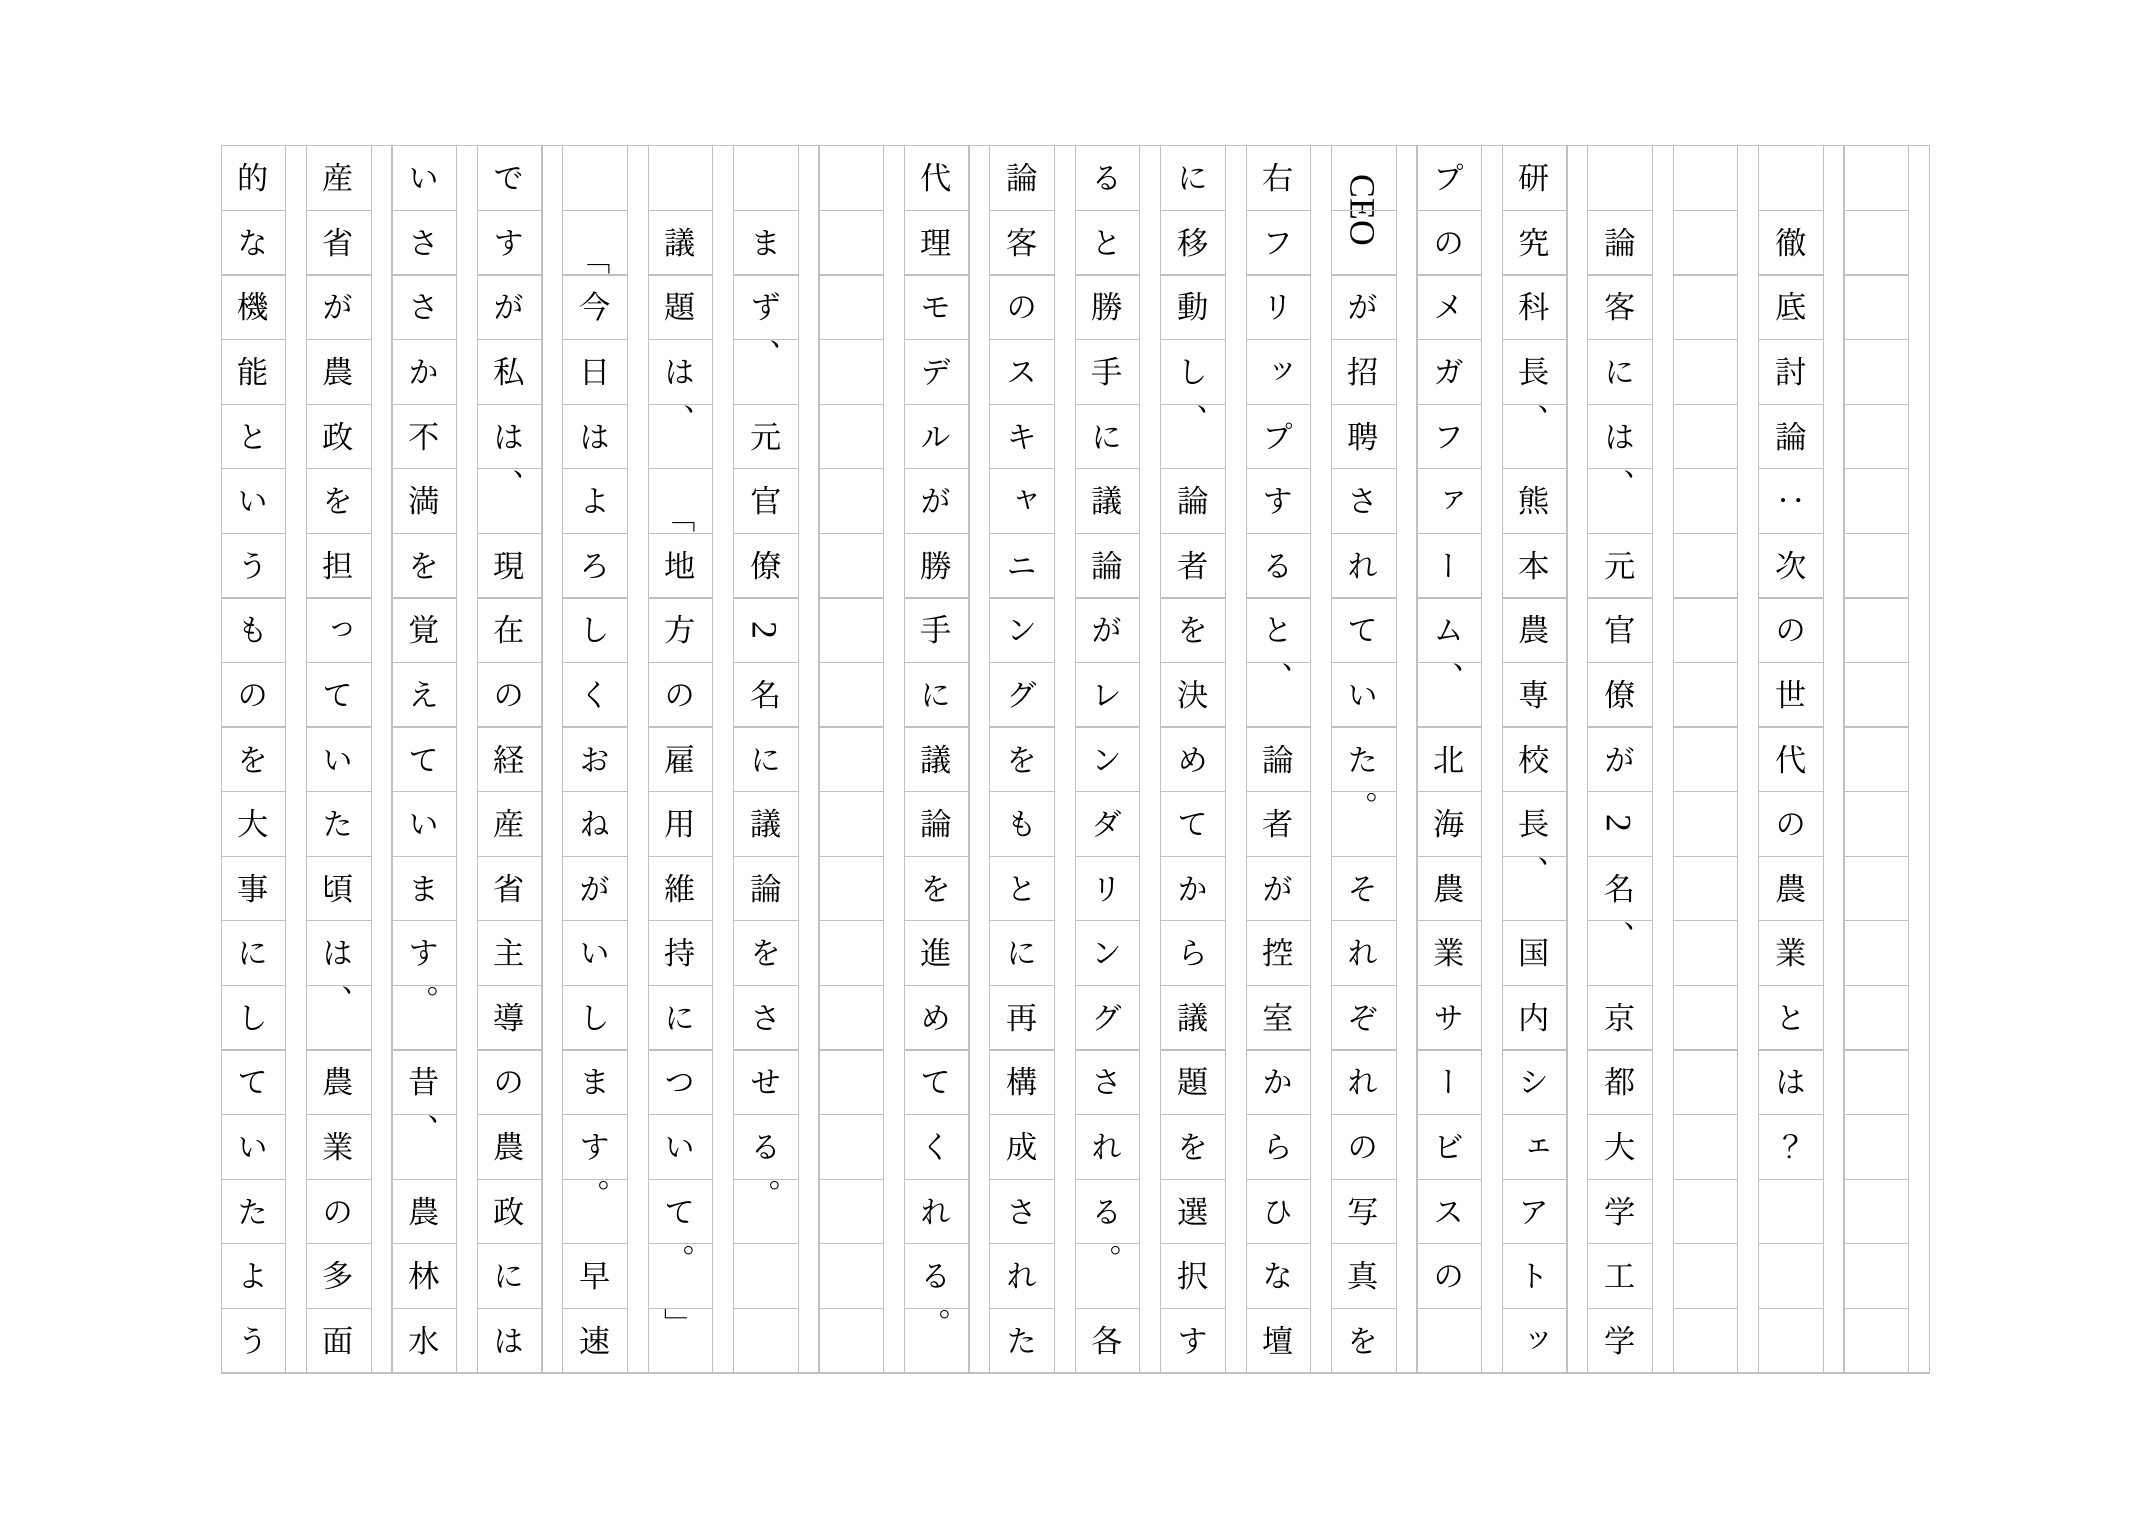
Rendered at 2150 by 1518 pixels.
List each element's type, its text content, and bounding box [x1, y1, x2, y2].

text 論客には、元官僚が2名、京都大学工学研究科長、熊本農専校長、国内シェアトップのメガファーム、北海農業サービスのCEOが招聘されていた。それぞれの写真を右フリップすると、論者が控室からひな壇に移動し、論者を決めてから議題を選択すると勝手に議論がレンダリングされる。各論客のスキャニングをもとに再構成された代理モデルが勝手に議論を進めてくれる。 [1161, 663, 1225, 726]
text 論客には、元官僚が2名、京都大学工学研究科長、熊本農専校長、国内シェアトップのメガファーム、北海農業サービスのCEOが招聘されていた。それぞれの写真を右フリップすると、論者が控室からひな壇に移動し、論者を決めてから議題を選択すると勝手に議論がレンダリングされる。各論客のスキャニングをもとに再構成された代理モデルが勝手に議論を進めてくれる。 [1503, 469, 1566, 533]
text 論客には、元官僚が2名、京都大学工学研究科長、熊本農専校長、国内シェアトップのメガファーム、北海農業サービスのCEOが招聘されていた。それぞれの写真を右フリップすると、論者が控室からひな壇に移動し、論者を決めてから議題を選択すると勝手に議論がレンダリングされる。各論客のスキャニングをもとに再構成された代理モデルが勝手に議論を進めてくれる。 [1503, 1309, 1566, 1372]
text 論客には、元官僚が2名、京都大学工学研究科長、熊本農専校長、国内シェアトップのメガファーム、北海農業サービスのCEOが招聘されていた。それぞれの写真を右フリップすると、論者が控室からひな壇に移動し、論者を決めてから議題を選択すると勝手に議論がレンダリングされる。各論客のスキャニングをもとに再構成された代理モデルが勝手に議論を進めてくれる。 [990, 276, 1054, 339]
text の [649, 663, 712, 726]
text [1759, 1244, 1823, 1308]
text 論客には、元官僚が2名、京都大学工学研究科長、熊本農専校長、国内シェアトップのメガファーム、北海農業サービスのCEOが招聘されていた。それぞれの写真を右フリップすると、論者が控室からひな壇に移動し、論者を決めてから議題を選択すると勝手に議論がレンダリングされる。各論客のスキャニングをもとに再構成された代理モデルが勝手に議論を進めてくれる。 [1247, 599, 1310, 662]
text 論客には、元官僚が2名、京都大学工学研究科長、熊本農専校長、国内シェアトップのメガファーム、北海農業サービスのCEOが招聘されていた。それぞれの写真を右フリップすると、論者が控室からひな壇に移動し、論者を決めてから議題を選択すると勝手に議論がレンダリングされる。各論客のスキャニングをもとに再構成された代理モデルが勝手に議論を進めてくれる。 [990, 534, 1054, 597]
text 論客には、元官僚が2名、京都大学工学研究科長、熊本農専校長、国内シェアトップのメガファーム、北海農業サービスのCEOが招聘されていた。それぞれの写真を右フリップすると、論者が控室からひな壇に移動し、論者を決めてから議題を選択すると勝手に議論がレンダリングされる。各論客のスキャニングをもとに再構成された代理モデルが勝手に議論を進めてくれる。 [905, 1180, 968, 1243]
text 論客には、元官僚が2名、京都大学工学研究科長、熊本農専校長、国内シェアトップのメガファーム、北海農業サービスのCEOが招聘されていた。それぞれの写真を右フリップすると、論者が控室からひな壇に移動し、論者を決めてから議題を選択すると勝手に議論がレンダリングされる。各論客のスキャニングをもとに再構成された代理モデルが勝手に議論を進めてくれる。 [1311, 146, 1331, 1372]
text 論客には、元官僚が2名、京都大学工学研究科長、熊本農専校長、国内シェアトップのメガファーム、北海農業サービスのCEOが招聘されていた。それぞれの写真を右フリップすると、論者が控室からひな壇に移動し、論者を決めてから議題を選択すると勝手に議論がレンダリングされる。各論客のスキャニングをもとに再構成された代理モデルが勝手に議論を進めてくれる。 [1332, 1309, 1396, 1372]
text 論客には、元官僚が2名、京都大学工学研究科長、熊本農専校長、国内シェアトップのメガファーム、北海農業サービスのCEOが招聘されていた。それぞれの写真を右フリップすると、論者が控室からひな壇に移動し、論者を決めてから議題を選択すると勝手に議論がレンダリングされる。各論客のスキャニングをもとに再構成された代理モデルが勝手に議論を進めてくれる。 [1161, 921, 1225, 985]
text 論客には、元官僚が2名、京都大学工学研究科長、熊本農専校長、国内シェアトップのメガファーム、北海農業サービスのCEOが招聘されていた。それぞれの写真を右フリップすると、論者が控室からひな壇に移動し、論者を決めてから議題を選択すると勝手に議論がレンダリングされる。各論客のスキャニングをもとに再構成された代理モデルが勝手に議論を進めてくれる。 [1503, 534, 1566, 597]
text 論客には、元官僚が2名、京都大学工学研究科長、熊本農専校長、国内シェアトップのメガファーム、北海農業サービスのCEOが招聘されていた。それぞれの写真を右フリップすると、論者が控室からひな壇に移動し、論者を決めてから議題を選択すると勝手に議論がレンダリングされる。各論客のスキャニングをもとに再構成された代理モデルが勝手に議論を進めてくれる。 [990, 792, 1054, 856]
text 論客には、元官僚が2名、京都大学工学研究科長、熊本農専校長、国内シェアトップのメガファーム、北海農業サービスのCEOが招聘されていた。それぞれの写真を右フリップすると、論者が控室からひな壇に移動し、論者を決めてから議題を選択すると勝手に議論がレンダリングされる。各論客のスキャニングをもとに再構成された代理モデルが勝手に議論を進めてくれる。 [905, 857, 968, 920]
text 論客には、元官僚が2名、京都大学工学研究科長、熊本農専校長、国内シェアトップのメガファーム、北海農業サービスのCEOが招聘されていた。それぞれの写真を右フリップすると、論者が控室からひな壇に移動し、論者を決めてから議題を選択すると勝手に議論がレンダリングされる。各論客のスキャニングをもとに再構成された代理モデルが勝手に議論を進めてくれる。 [1076, 1115, 1139, 1179]
text い [649, 1115, 712, 1179]
text 論客には、元官僚が2名、京都大学工学研究科長、熊本農専校長、国内シェアトップのメガファーム、北海農業サービスのCEOが招聘されていた。それぞれの写真を右フリップすると、論者が控室からひな壇に移動し、論者を決めてから議題を選択すると勝手に議論がレンダリングされる。各論客のスキャニングをもとに再構成された代理モデルが勝手に議論を進めてくれる。 [1247, 211, 1310, 274]
text 雇 [649, 728, 712, 791]
text 論客には、元官僚が2名、京都大学工学研究科長、熊本農専校長、国内シェアトップのメガファーム、北海農業サービスのCEOが招聘されていた。それぞれの写真を右フリップすると、論者が控室からひな壇に移動し、論者を決めてから議題を選択すると勝手に議論がレンダリングされる。各論客のスキャニングをもとに再構成された代理モデルが勝手に議論を進めてくれる。 [1247, 340, 1310, 404]
text 論客には、元官僚が2名、京都大学工学研究科長、熊本農専校長、国内シェアトップのメガファーム、北海農業サービスのCEOが招聘されていた。それぞれの写真を右フリップすると、論者が控室からひな壇に移動し、論者を決めてから議題を選択すると勝手に議論がレンダリングされる。各論客のスキャニングをもとに再構成された代理モデルが勝手に議論を進めてくれる。 [1332, 728, 1396, 791]
text [799, 146, 818, 1372]
text 論客には、元官僚が2名、京都大学工学研究科長、熊本農専校長、国内シェアトップのメガファーム、北海農業サービスのCEOが招聘されていた。それぞれの写真を右フリップすると、論者が控室からひな壇に移動し、論者を決めてから議題を選択すると勝手に議論がレンダリングされる。各論客のスキャニングをもとに再構成された代理モデルが勝手に議論を進めてくれる。 [1332, 986, 1396, 1049]
text 論客には、元官僚が2名、京都大学工学研究科長、熊本農専校長、国内シェアトップのメガファーム、北海農業サービスのCEOが招聘されていた。それぞれの写真を右フリップすると、論者が控室からひな壇に移動し、論者を決めてから議題を選択すると勝手に議論がレンダリングされる。各論客のスキャニングをもとに再構成された代理モデルが勝手に議論を進めてくれる。 [1418, 1115, 1481, 1179]
text る [734, 1115, 798, 1179]
text 論客には、元官僚が2名、京都大学工学研究科長、熊本農専校長、国内シェアトップのメガファーム、北海農業サービスのCEOが招聘されていた。それぞれの写真を右フリップすると、論者が控室からひな壇に移動し、論者を決めてから議題を選択すると勝手に議論がレンダリングされる。各論客のスキャニングをもとに再構成された代理モデルが勝手に議論を進めてくれる。 [1418, 469, 1481, 533]
text 論客には、元官僚が2名、京都大学工学研究科長、熊本農専校長、国内シェアトップのメガファーム、北海農業サービスのCEOが招聘されていた。それぞれの写真を右フリップすると、論者が控室からひな壇に移動し、論者を決めてから議題を選択すると勝手に議論がレンダリングされる。各論客のスキャニングをもとに再構成された代理モデルが勝手に議論を進めてくれる。 [1503, 663, 1566, 726]
text 論客には、元官僚が2名、京都大学工学研究科長、熊本農専校長、国内シェアトップのメガファーム、北海農業サービスのCEOが招聘されていた。それぞれの写真を右フリップすると、論者が控室からひな壇に移動し、論者を決めてから議題を選択すると勝手に議論がレンダリングされる。各論客のスキャニングをもとに再構成された代理モデルが勝手に議論を進めてくれる。 [1076, 1051, 1139, 1114]
text 次 [1759, 534, 1823, 597]
text 論客には、元官僚が2名、京都大学工学研究科長、熊本農専校長、国内シェアトップのメガファーム、北海農業サービスのCEOが招聘されていた。それぞれの写真を右フリップすると、論者が控室からひな壇に移動し、論者を決めてから議題を選択すると勝手に議論がレンダリングされる。各論客のスキャニングをもとに再構成された代理モデルが勝手に議論を進めてくれる。 [1161, 1244, 1225, 1308]
text 論客には、元官僚が2名、京都大学工学研究科長、熊本農専校長、国内シェアトップのメガファーム、北海農業サービスのCEOが招聘されていた。それぞれの写真を右フリップすると、論者が控室からひな壇に移動し、論者を決めてから議題を選択すると勝手に議論がレンダリングされる。各論客のスキャニングをもとに再構成された代理モデルが勝手に議論を進めてくれる。 [1503, 1051, 1566, 1114]
text は [649, 340, 712, 404]
text 論客には、元官僚が2名、京都大学工学研究科長、熊本農専校長、国内シェアトップのメガファーム、北海農業サービスのCEOが招聘されていた。それぞれの写真を右フリップすると、論者が控室からひな壇に移動し、論者を決めてから議題を選択すると勝手に議論がレンダリングされる。各論客のスキャニングをもとに再構成された代理モデルが勝手に議論を進めてくれる。 [1332, 146, 1396, 210]
text 論客には、元官僚が2名、京都大学工学研究科長、熊本農専校長、国内シェアトップのメガファーム、北海農業サービスのCEOが招聘されていた。それぞれの写真を右フリップすると、論者が控室からひな壇に移動し、論者を決めてから議題を選択すると勝手に議論がレンダリングされる。各論客のスキャニングをもとに再構成された代理モデルが勝手に議論を進めてくれる。 [1588, 534, 1652, 597]
text 論客には、元官僚が2名、京都大学工学研究科長、熊本農専校長、国内シェアトップのメガファーム、北海農業サービスのCEOが招聘されていた。それぞれの写真を右フリップすると、論者が控室からひな壇に移動し、論者を決めてから議題を選択すると勝手に議論がレンダリングされる。各論客のスキャニングをもとに再構成された代理モデルが勝手に議論を進めてくれる。 [1076, 599, 1139, 662]
text ： [1759, 469, 1823, 533]
text 論客には、元官僚が2名、京都大学工学研究科長、熊本農専校長、国内シェアトップのメガファーム、北海農業サービスのCEOが招聘されていた。それぞれの写真を右フリップすると、論者が控室からひな壇に移動し、論者を決めてから議題を選択すると勝手に議論がレンダリングされる。各論客のスキャニングをもとに再構成された代理モデルが勝手に議論を進めてくれる。 [1161, 1309, 1225, 1372]
text 論客には、元官僚が2名、京都大学工学研究科長、熊本農専校長、国内シェアトップのメガファーム、北海農業サービスのCEOが招聘されていた。それぞれの写真を右フリップすると、論者が控室からひな壇に移動し、論者を決めてから議題を選択すると勝手に議論がレンダリングされる。各論客のスキャニングをもとに再構成された代理モデルが勝手に議論を進めてくれる。 [905, 1115, 968, 1179]
text 論客には、元官僚が2名、京都大学工学研究科長、熊本農専校長、国内シェアトップのメガファーム、北海農業サービスのCEOが招聘されていた。それぞれの写真を右フリップすると、論者が控室からひな壇に移動し、論者を決めてから議題を選択すると勝手に議論がレンダリングされる。各論客のスキャニングをもとに再構成された代理モデルが勝手に議論を進めてくれる。 [1588, 405, 1652, 468]
text 論客には、元官僚が2名、京都大学工学研究科長、熊本農専校長、国内シェアトップのメガファーム、北海農業サービスのCEOが招聘されていた。それぞれの写真を右フリップすると、論者が控室からひな壇に移動し、論者を決めてから議題を選択すると勝手に議論がレンダリングされる。各論客のスキャニングをもとに再構成された代理モデルが勝手に議論を進めてくれる。 [1503, 921, 1566, 985]
text 論客には、元官僚が2名、京都大学工学研究科長、熊本農専校長、国内シェアトップのメガファーム、北海農業サービスのCEOが招聘されていた。それぞれの写真を右フリップすると、論者が控室からひな壇に移動し、論者を決めてから議題を選択すると勝手に議論がレンダリングされる。各論客のスキャニングをもとに再構成された代理モデルが勝手に議論を進めてくれる。 [1418, 1244, 1481, 1308]
text 論客には、元官僚が2名、京都大学工学研究科長、熊本農専校長、国内シェアトップのメガファーム、北海農業サービスのCEOが招聘されていた。それぞれの写真を右フリップすると、論者が控室からひな壇に移動し、論者を決めてから議題を選択すると勝手に議論がレンダリングされる。各論客のスキャニングをもとに再構成された代理モデルが勝手に議論を進めてくれる。 [990, 1309, 1054, 1372]
text 「今日はよろしくおねがいします。早速ですが私は、現在の経産省主導の農政にはいささか不満を覚えています。昔、農林水産省が農政を担っていた頃は、農業の多面的な機能というものを大事にしていたように思われますよ。地方の雇用維持についても、農業というのは地方の重要な産業でしたから、単に能率を上げる、合理化を進めるのではなく、地域の雇用、地域の暮らしとのバランスというものを大事にしていたように思われます。また、今や死語となりましたが、農泊、グリーンツーリズムといった都市と農村の交流にも予算が当てられていました。それが今や、農村からは人が撤退し、人口が1000人を切る都道府県まで出現しました。農地は75%が３大メガファームにより管理され、中堅8メガファームの耕地面積と合わせると実に全耕地面積の97%を占めるまでになりました。メガファームはエンクロージャーを開始し、また、自治体がコストカットのために公共インフラをメガファームに売却させられたために、都市の市民が農村を自由にドライブすることすら叶いません。市民は、都市という監獄に囚われてしまったのです。これからは、地方に居住する自由を国としても後押しし、地方に辛うじて点在する農村に、再び町が作られるよう積極的な支援をすべきです。」 [628, 146, 648, 1372]
text [713, 146, 733, 1372]
text 論客には、元官僚が2名、京都大学工学研究科長、熊本農専校長、国内シェアトップのメガファーム、北海農業サービスのCEOが招聘されていた。それぞれの写真を右フリップすると、論者が控室からひな壇に移動し、論者を決めてから議題を選択すると勝手に議論がレンダリングされる。各論客のスキャニングをもとに再構成された代理モデルが勝手に議論を進めてくれる。 [1247, 921, 1310, 985]
text 論客には、元官僚が2名、京都大学工学研究科長、熊本農専校長、国内シェアトップのメガファーム、北海農業サービスのCEOが招聘されていた。それぞれの写真を右フリップすると、論者が控室からひな壇に移動し、論者を決めてから議題を選択すると勝手に議論がレンダリングされる。各論客のスキャニングをもとに再構成された代理モデルが勝手に議論を進めてくれる。 [1418, 857, 1481, 920]
text 官 [734, 469, 798, 533]
text 論客には、元官僚が2名、京都大学工学研究科長、熊本農専校長、国内シェアトップのメガファーム、北海農業サービスのCEOが招聘されていた。それぞれの写真を右フリップすると、論者が控室からひな壇に移動し、論者を決めてから議題を選択すると勝手に議論がレンダリングされる。各論客のスキャニングをもとに再構成された代理モデルが勝手に議論を進めてくれる。 [1076, 728, 1139, 791]
text 論客には、元官僚が2名、京都大学工学研究科長、熊本農専校長、国内シェアトップのメガファーム、北海農業サービスのCEOが招聘されていた。それぞれの写真を右フリップすると、論者が控室からひな壇に移動し、論者を決めてから議題を選択すると勝手に議論がレンダリングされる。各論客のスキャニングをもとに再構成された代理モデルが勝手に議論を進めてくれる。 [1076, 340, 1139, 404]
text 論客には、元官僚が2名、京都大学工学研究科長、熊本農専校長、国内シェアトップのメガファーム、北海農業サービスのCEOが招聘されていた。それぞれの写真を右フリップすると、論者が控室からひな壇に移動し、論者を決めてから議題を選択すると勝手に議論がレンダリングされる。各論客のスキャニングをもとに再構成された代理モデルが勝手に議論を進めてくれる。 [1332, 469, 1396, 533]
text 論客には、元官僚が2名、京都大学工学研究科長、熊本農専校長、国内シェアトップのメガファーム、北海農業サービスのCEOが招聘されていた。それぞれの写真を右フリップすると、論者が控室からひな壇に移動し、論者を決めてから議題を選択すると勝手に議論がレンダリングされる。各論客のスキャニングをもとに再構成された代理モデルが勝手に議論を進めてくれる。 [1161, 1180, 1225, 1243]
text 論客には、元官僚が2名、京都大学工学研究科長、熊本農専校長、国内シェアトップのメガファーム、北海農業サービスのCEOが招聘されていた。それぞれの写真を右フリップすると、論者が控室からひな壇に移動し、論者を決めてから議題を選択すると勝手に議論がレンダリングされる。各論客のスキャニングをもとに再構成された代理モデルが勝手に議論を進めてくれる。 [1503, 857, 1566, 920]
text 論客には、元官僚が2名、京都大学工学研究科長、熊本農専校長、国内シェアトップのメガファーム、北海農業サービスのCEOが招聘されていた。それぞれの写真を右フリップすると、論者が控室からひな壇に移動し、論者を決めてから議題を選択すると勝手に議論がレンダリングされる。各論客のスキャニングをもとに再構成された代理モデルが勝手に議論を進めてくれる。 [905, 211, 968, 274]
text [1759, 146, 1823, 210]
text 「今日はよろしくおねがいします。早速ですが私は、現在の経産省主導の農政にはいささか不満を覚えています。昔、農林水産省が農政を担っていた頃は、農業の多面的な機能というものを大事にしていたように思われますよ。地方の雇用維持についても、農業というのは地方の重要な産業でしたから、単に能率を上げる、合理化を進めるのではなく、地域の雇用、地域の暮らしとのバランスというものを大事にしていたように思われます。また、今や死語となりましたが、農泊、グリーンツーリズムといった都市と農村の交流にも予算が当てられていました。それが今や、農村からは人が撤退し、人口が1000人を切る都道府県まで出現しました。農地は75%が３大メガファームにより管理され、中堅8メガファームの耕地面積と合わせると実に全耕地面積の97%を占めるまでになりました。メガファームはエンクロージャーを開始し、また、自治体がコストカットのために公共インフラをメガファームに売却させられたために、都市の市民が農村を自由にドライブすることすら叶いません。市民は、都市という監獄に囚われてしまったのです。これからは、地方に居住する自由を国としても後押しし、地方に辛うじて点在する農村に、再び町が作られるよう積極的な支援をすべきです。」 [457, 146, 477, 1372]
text [734, 1244, 798, 1308]
text 論客には、元官僚が2名、京都大学工学研究科長、熊本農専校長、国内シェアトップのメガファーム、北海農業サービスのCEOが招聘されていた。それぞれの写真を右フリップすると、論者が控室からひな壇に移動し、論者を決めてから議題を選択すると勝手に議論がレンダリングされる。各論客のスキャニングをもとに再構成された代理モデルが勝手に議論を進めてくれる。 [1332, 663, 1396, 726]
text 論客には、元官僚が2名、京都大学工学研究科長、熊本農専校長、国内シェアトップのメガファーム、北海農業サービスのCEOが招聘されていた。それぞれの写真を右フリップすると、論者が控室からひな壇に移動し、論者を決めてから議題を選択すると勝手に議論がレンダリングされる。各論客のスキャニングをもとに再構成された代理モデルが勝手に議論を進めてくれる。 [1332, 1244, 1396, 1308]
text 論客には、元官僚が2名、京都大学工学研究科長、熊本農専校長、国内シェアトップのメガファーム、北海農業サービスのCEOが招聘されていた。それぞれの写真を右フリップすると、論者が控室からひな壇に移動し、論者を決めてから議題を選択すると勝手に議論がレンダリングされる。各論客のスキャニングをもとに再構成された代理モデルが勝手に議論を進めてくれる。 [1418, 340, 1481, 404]
text 論客には、元官僚が2名、京都大学工学研究科長、熊本農専校長、国内シェアトップのメガファーム、北海農業サービスのCEOが招聘されていた。それぞれの写真を右フリップすると、論者が控室からひな壇に移動し、論者を決めてから議題を選択すると勝手に議論がレンダリングされる。各論客のスキャニングをもとに再構成された代理モデルが勝手に議論を進めてくれる。 [1418, 599, 1481, 662]
text 論客には、元官僚が2名、京都大学工学研究科長、熊本農専校長、国内シェアトップのメガファーム、北海農業サービスのCEOが招聘されていた。それぞれの写真を右フリップすると、論者が控室からひな壇に移動し、論者を決めてから議題を選択すると勝手に議論がレンダリングされる。各論客のスキャニングをもとに再構成された代理モデルが勝手に議論を進めてくれる。 [990, 1051, 1054, 1114]
text ？ [1759, 1115, 1823, 1179]
text 論客には、元官僚が2名、京都大学工学研究科長、熊本農専校長、国内シェアトップのメガファーム、北海農業サービスのCEOが招聘されていた。それぞれの写真を右フリップすると、論者が控室からひな壇に移動し、論者を決めてから議題を選択すると勝手に議論がレンダリングされる。各論客のスキャニングをもとに再構成された代理モデルが勝手に議論を進めてくれる。 [905, 534, 968, 597]
text 論客には、元官僚が2名、京都大学工学研究科長、熊本農専校長、国内シェアトップのメガファーム、北海農業サービスのCEOが招聘されていた。それぞれの写真を右フリップすると、論者が控室からひな壇に移動し、論者を決めてから議題を選択すると勝手に議論がレンダリングされる。各論客のスキャニングをもとに再構成された代理モデルが勝手に議論を進めてくれる。 [1247, 1244, 1310, 1308]
text の [1759, 792, 1823, 856]
text 論客には、元官僚が2名、京都大学工学研究科長、熊本農専校長、国内シェアトップのメガファーム、北海農業サービスのCEOが招聘されていた。それぞれの写真を右フリップすると、論者が控室からひな壇に移動し、論者を決めてから議題を選択すると勝手に議論がレンダリングされる。各論客のスキャニングをもとに再構成された代理モデルが勝手に議論を進めてくれる。 [990, 728, 1054, 791]
text 。 [649, 1244, 712, 1308]
text 論客には、元官僚が2名、京都大学工学研究科長、熊本農専校長、国内シェアトップのメガファーム、北海農業サービスのCEOが招聘されていた。それぞれの写真を右フリップすると、論者が控室からひな壇に移動し、論者を決めてから議題を選択すると勝手に議論がレンダリングされる。各論客のスキャニングをもとに再構成された代理モデルが勝手に議論を進めてくれる。 [905, 469, 968, 533]
text 論客には、元官僚が2名、京都大学工学研究科長、熊本農専校長、国内シェアトップのメガファーム、北海農業サービスのCEOが招聘されていた。それぞれの写真を右フリップすると、論者が控室からひな壇に移動し、論者を決めてから議題を選択すると勝手に議論がレンダリングされる。各論客のスキャニングをもとに再構成された代理モデルが勝手に議論を進めてくれる。 [1076, 469, 1139, 533]
text 論客には、元官僚が2名、京都大学工学研究科長、熊本農専校長、国内シェアトップのメガファーム、北海農業サービスのCEOが招聘されていた。それぞれの写真を右フリップすると、論者が控室からひな壇に移動し、論者を決めてから議題を選択すると勝手に議論がレンダリングされる。各論客のスキャニングをもとに再構成された代理モデルが勝手に議論を進めてくれる。 [1076, 276, 1139, 339]
text 論客には、元官僚が2名、京都大学工学研究科長、熊本農専校長、国内シェアトップのメガファーム、北海農業サービスのCEOが招聘されていた。それぞれの写真を右フリップすると、論者が控室からひな壇に移動し、論者を決めてから議題を選択すると勝手に議論がレンダリングされる。各論客のスキャニングをもとに再構成された代理モデルが勝手に議論を進めてくれる。 [990, 1115, 1054, 1179]
text 名 [734, 663, 798, 726]
text 討 [1759, 340, 1823, 404]
text 論客には、元官僚が2名、京都大学工学研究科長、熊本農専校長、国内シェアトップのメガファーム、北海農業サービスのCEOが招聘されていた。それぞれの写真を右フリップすると、論者が控室からひな壇に移動し、論者を決めてから議題を選択すると勝手に議論がレンダリングされる。各論客のスキャニングをもとに再構成された代理モデルが勝手に議論を進めてくれる。 [1332, 405, 1396, 468]
text せ [734, 1051, 798, 1114]
text 論客には、元官僚が2名、京都大学工学研究科長、熊本農専校長、国内シェアトップのメガファーム、北海農業サービスのCEOが招聘されていた。それぞれの写真を右フリップすると、論者が控室からひな壇に移動し、論者を決めてから議題を選択すると勝手に議論がレンダリングされる。各論客のスキャニングをもとに再構成された代理モデルが勝手に議論を進めてくれる。 [1076, 405, 1139, 468]
text 論客には、元官僚が2名、京都大学工学研究科長、熊本農専校長、国内シェアトップのメガファーム、北海農業サービスのCEOが招聘されていた。それぞれの写真を右フリップすると、論者が控室からひな壇に移動し、論者を決めてから議題を選択すると勝手に議論がレンダリングされる。各論客のスキャニングをもとに再構成された代理モデルが勝手に議論を進めてくれる。 [905, 1051, 968, 1114]
text 論客には、元官僚が2名、京都大学工学研究科長、熊本農専校長、国内シェアトップのメガファーム、北海農業サービスのCEOが招聘されていた。それぞれの写真を右フリップすると、論者が控室からひな壇に移動し、論者を決めてから議題を選択すると勝手に議論がレンダリングされる。各論客のスキャニングをもとに再構成された代理モデルが勝手に議論を進めてくれる。 [1332, 276, 1396, 339]
text 論客には、元官僚が2名、京都大学工学研究科長、熊本農専校長、国内シェアトップのメガファーム、北海農業サービスのCEOが招聘されていた。それぞれの写真を右フリップすると、論者が控室からひな壇に移動し、論者を決めてから議題を選択すると勝手に議論がレンダリングされる。各論客のスキャニングをもとに再構成された代理モデルが勝手に議論を進めてくれる。 [990, 1180, 1054, 1243]
text に [734, 728, 798, 791]
text 「今日はよろしくおねがいします。早速ですが私は、現在の経産省主導の農政にはいささか不満を覚えています。昔、農林水産省が農政を担っていた頃は、農業の多面的な機能というものを大事にしていたように思われますよ。地方の雇用維持についても、農業というのは地方の重要な産業でしたから、単に能率を上げる、合理化を進めるのではなく、地域の雇用、地域の暮らしとのバランスというものを大事にしていたように思われます。また、今や死語となりましたが、農泊、グリーンツーリズムといった都市と農村の交流にも予算が当てられていました。それが今や、農村からは人が撤退し、人口が1000人を切る都道府県まで出現しました。農地は75%が３大メガファームにより管理され、中堅8メガファームの耕地面積と合わせると実に全耕地面積の97%を占めるまでになりました。メガファームはエンクロージャーを開始し、また、自治体がコストカットのために公共インフラをメガファームに売却させられたために、都市の市民が農村を自由にドライブすることすら叶いません。市民は、都市という監獄に囚われてしまったのです。これからは、地方に居住する自由を国としても後押しし、地方に辛うじて点在する農村に、再び町が作られるよう積極的な支援をすべきです。」 [372, 146, 391, 1372]
text 世 [1759, 663, 1823, 726]
text 「今日はよろしくおねがいします。早速ですが私は、現在の経産省主導の農政にはいささか不満を覚えています。昔、農林水産省が農政を担っていた頃は、農業の多面的な機能というものを大事にしていたように思われますよ。地方の雇用維持についても、農業というのは地方の重要な産業でしたから、単に能率を上げる、合理化を進めるのではなく、地域の雇用、地域の暮らしとのバランスというものを大事にしていたように思われます。また、今や死語となりましたが、農泊、グリーンツーリズムといった都市と農村の交流にも予算が当てられていました。それが今や、農村からは人が撤退し、人口が1000人を切る都道府県まで出現しました。農地は75%が３大メガファームにより管理され、中堅8メガファームの耕地面積と合わせると実に全耕地面積の97%を占めるまでになりました。メガファームはエンクロージャーを開始し、また、自治体がコストカットのために公共インフラをメガファームに売却させられたために、都市の市民が農村を自由にドライブすることすら叶いません。市民は、都市という監獄に囚われてしまったのです。これからは、地方に居住する自由を国としても後押しし、地方に辛うじて点在する農村に、再び町が作られるよう積極的な支援をすべきです。」 [543, 146, 562, 1372]
text 持 [649, 921, 712, 985]
text 論客には、元官僚が2名、京都大学工学研究科長、熊本農専校長、国内シェアトップのメガファーム、北海農業サービスのCEOが招聘されていた。それぞれの写真を右フリップすると、論者が控室からひな壇に移動し、論者を決めてから議題を選択すると勝手に議論がレンダリングされる。各論客のスキャニングをもとに再構成された代理モデルが勝手に議論を進めてくれる。 [905, 728, 968, 791]
text 論客には、元官僚が2名、京都大学工学研究科長、熊本農専校長、国内シェアトップのメガファーム、北海農業サービスのCEOが招聘されていた。それぞれの写真を右フリップすると、論者が控室からひな壇に移動し、論者を決めてから議題を選択すると勝手に議論がレンダリングされる。各論客のスキャニングをもとに再構成された代理モデルが勝手に議論を進めてくれる。 [1247, 1180, 1310, 1243]
text 底 [1759, 276, 1823, 339]
text 論客には、元官僚が2名、京都大学工学研究科長、熊本農専校長、国内シェアトップのメガファーム、北海農業サービスのCEOが招聘されていた。それぞれの写真を右フリップすると、論者が控室からひな壇に移動し、論者を決めてから議題を選択すると勝手に議論がレンダリングされる。各論客のスキャニングをもとに再構成された代理モデルが勝手に議論を進めてくれる。 [1418, 534, 1481, 597]
text 論客には、元官僚が2名、京都大学工学研究科長、熊本農専校長、国内シェアトップのメガファーム、北海農業サービスのCEOが招聘されていた。それぞれの写真を右フリップすると、論者が控室からひな壇に移動し、論者を決めてから議題を選択すると勝手に議論がレンダリングされる。各論客のスキャニングをもとに再構成された代理モデルが勝手に議論を進めてくれる。 [1161, 857, 1225, 920]
text 。 [734, 1180, 798, 1243]
text 論客には、元官僚が2名、京都大学工学研究科長、熊本農専校長、国内シェアトップのメガファーム、北海農業サービスのCEOが招聘されていた。それぞれの写真を右フリップすると、論者が控室からひな壇に移動し、論者を決めてから議題を選択すると勝手に議論がレンダリングされる。各論客のスキャニングをもとに再構成された代理モデルが勝手に議論を進めてくれる。 [1247, 986, 1310, 1049]
text 論客には、元官僚が2名、京都大学工学研究科長、熊本農専校長、国内シェアトップのメガファーム、北海農業サービスのCEOが招聘されていた。それぞれの写真を右フリップすると、論者が控室からひな壇に移動し、論者を決めてから議題を選択すると勝手に議論がレンダリングされる。各論客のスキャニングをもとに再構成された代理モデルが勝手に議論を進めてくれる。 [1418, 146, 1481, 210]
text 論 [734, 857, 798, 920]
text 論客には、元官僚が2名、京都大学工学研究科長、熊本農専校長、国内シェアトップのメガファーム、北海農業サービスのCEOが招聘されていた。それぞれの写真を右フリップすると、論者が控室からひな壇に移動し、論者を決めてから議題を選択すると勝手に議論がレンダリングされる。各論客のスキャニングをもとに再構成された代理モデルが勝手に議論を進めてくれる。 [1418, 663, 1481, 726]
text 論客には、元官僚が2名、京都大学工学研究科長、熊本農専校長、国内シェアトップのメガファーム、北海農業サービスのCEOが招聘されていた。それぞれの写真を右フリップすると、論者が控室からひな壇に移動し、論者を決めてから議題を選択すると勝手に議論がレンダリングされる。各論客のスキャニングをもとに再構成された代理モデルが勝手に議論を進めてくれる。 [1161, 728, 1225, 791]
text 論客には、元官僚が2名、京都大学工学研究科長、熊本農専校長、国内シェアトップのメガファーム、北海農業サービスのCEOが招聘されていた。それぞれの写真を右フリップすると、論者が控室からひな壇に移動し、論者を決めてから議題を選択すると勝手に議論がレンダリングされる。各論客のスキャニングをもとに再構成された代理モデルが勝手に議論を進めてくれる。 [1332, 857, 1396, 920]
text [734, 146, 798, 210]
text 論客には、元官僚が2名、京都大学工学研究科長、熊本農専校長、国内シェアトップのメガファーム、北海農業サービスのCEOが招聘されていた。それぞれの写真を右フリップすると、論者が控室からひな壇に移動し、論者を決めてから議題を選択すると勝手に議論がレンダリングされる。各論客のスキャニングをもとに再構成された代理モデルが勝手に議論を進めてくれる。 [1247, 663, 1310, 726]
text 論客には、元官僚が2名、京都大学工学研究科長、熊本農専校長、国内シェアトップのメガファーム、北海農業サービスのCEOが招聘されていた。それぞれの写真を右フリップすると、論者が控室からひな壇に移動し、論者を決めてから議題を選択すると勝手に議論がレンダリングされる。各論客のスキャニングをもとに再構成された代理モデルが勝手に議論を進めてくれる。 [1161, 469, 1225, 533]
text 論客には、元官僚が2名、京都大学工学研究科長、熊本農専校長、国内シェアトップのメガファーム、北海農業サービスのCEOが招聘されていた。それぞれの写真を右フリップすると、論者が控室からひな壇に移動し、論者を決めてから議題を選択すると勝手に議論がレンダリングされる。各論客のスキャニングをもとに再構成された代理モデルが勝手に議論を進めてくれる。 [1332, 792, 1396, 856]
text 論客には、元官僚が2名、京都大学工学研究科長、熊本農専校長、国内シェアトップのメガファーム、北海農業サービスのCEOが招聘されていた。それぞれの写真を右フリップすると、論者が控室からひな壇に移動し、論者を決めてから議題を選択すると勝手に議論がレンダリングされる。各論客のスキャニングをもとに再構成された代理モデルが勝手に議論を進めてくれる。 [1226, 146, 1246, 1372]
text 論客には、元官僚が2名、京都大学工学研究科長、熊本農専校長、国内シェアトップのメガファーム、北海農業サービスのCEOが招聘されていた。それぞれの写真を右フリップすると、論者が控室からひな壇に移動し、論者を決めてから議題を選択すると勝手に議論がレンダリングされる。各論客のスキャニングをもとに再構成された代理モデルが勝手に議論を進めてくれる。 [1588, 1244, 1652, 1308]
text 論客には、元官僚が2名、京都大学工学研究科長、熊本農専校長、国内シェアトップのメガファーム、北海農業サービスのCEOが招聘されていた。それぞれの写真を右フリップすると、論者が控室からひな壇に移動し、論者を決めてから議題を選択すると勝手に議論がレンダリングされる。各論客のスキャニングをもとに再構成された代理モデルが勝手に議論を進めてくれる。 [1076, 792, 1139, 856]
text は [1759, 1051, 1823, 1114]
text 論客には、元官僚が2名、京都大学工学研究科長、熊本農専校長、国内シェアトップのメガファーム、北海農業サービスのCEOが招聘されていた。それぞれの写真を右フリップすると、論者が控室からひな壇に移動し、論者を決めてから議題を選択すると勝手に議論がレンダリングされる。各論客のスキャニングをもとに再構成された代理モデルが勝手に議論を進めてくれる。 [1418, 276, 1481, 339]
text 論客には、元官僚が2名、京都大学工学研究科長、熊本農専校長、国内シェアトップのメガファーム、北海農業サービスのCEOが招聘されていた。それぞれの写真を右フリップすると、論者が控室からひな壇に移動し、論者を決めてから議題を選択すると勝手に議論がレンダリングされる。各論客のスキャニングをもとに再構成された代理モデルが勝手に議論を進めてくれる。 [1503, 276, 1566, 339]
text 用 [649, 792, 712, 856]
text 論客には、元官僚が2名、京都大学工学研究科長、熊本農専校長、国内シェアトップのメガファーム、北海農業サービスのCEOが招聘されていた。それぞれの写真を右フリップすると、論者が控室からひな壇に移動し、論者を決めてから議題を選択すると勝手に議論がレンダリングされる。各論客のスキャニングをもとに再構成された代理モデルが勝手に議論を進めてくれる。 [1418, 1051, 1481, 1114]
text 論客には、元官僚が2名、京都大学工学研究科長、熊本農専校長、国内シェアトップのメガファーム、北海農業サービスのCEOが招聘されていた。それぞれの写真を右フリップすると、論者が控室からひな壇に移動し、論者を決めてから議題を選択すると勝手に議論がレンダリングされる。各論客のスキャニングをもとに再構成された代理モデルが勝手に議論を進めてくれる。 [1332, 534, 1396, 597]
text 論客には、元官僚が2名、京都大学工学研究科長、熊本農専校長、国内シェアトップのメガファーム、北海農業サービスのCEOが招聘されていた。それぞれの写真を右フリップすると、論者が控室からひな壇に移動し、論者を決めてから議題を選択すると勝手に議論がレンダリングされる。各論客のスキャニングをもとに再構成された代理モデルが勝手に議論を進めてくれる。 [1588, 792, 1652, 856]
text 論客には、元官僚が2名、京都大学工学研究科長、熊本農専校長、国内シェアトップのメガファーム、北海農業サービスのCEOが招聘されていた。それぞれの写真を右フリップすると、論者が控室からひな壇に移動し、論者を決めてから議題を選択すると勝手に議論がレンダリングされる。各論客のスキャニングをもとに再構成された代理モデルが勝手に議論を進めてくれる。 [1503, 1180, 1566, 1243]
text 論客には、元官僚が2名、京都大学工学研究科長、熊本農専校長、国内シェアトップのメガファーム、北海農業サービスのCEOが招聘されていた。それぞれの写真を右フリップすると、論者が控室からひな壇に移動し、論者を決めてから議題を選択すると勝手に議論がレンダリングされる。各論客のスキャニングをもとに再構成された代理モデルが勝手に議論を進めてくれる。 [1503, 405, 1566, 468]
text 論客には、元官僚が2名、京都大学工学研究科長、熊本農専校長、国内シェアトップのメガファーム、北海農業サービスのCEOが招聘されていた。それぞれの写真を右フリップすると、論者が控室からひな壇に移動し、論者を決めてから議題を選択すると勝手に議論がレンダリングされる。各論客のスキャニングをもとに再構成された代理モデルが勝手に議論を進めてくれる。 [1161, 340, 1225, 404]
text 論客には、元官僚が2名、京都大学工学研究科長、熊本農専校長、国内シェアトップのメガファーム、北海農業サービスのCEOが招聘されていた。それぞれの写真を右フリップすると、論者が控室からひな壇に移動し、論者を決めてから議題を選択すると勝手に議論がレンダリングされる。各論客のスキャニングをもとに再構成された代理モデルが勝手に議論を進めてくれる。 [1332, 1180, 1396, 1243]
text [1759, 1309, 1823, 1372]
text 論客には、元官僚が2名、京都大学工学研究科長、熊本農専校長、国内シェアトップのメガファーム、北海農業サービスのCEOが招聘されていた。それぞれの写真を右フリップすると、論者が控室からひな壇に移動し、論者を決めてから議題を選択すると勝手に議論がレンダリングされる。各論客のスキャニングをもとに再構成された代理モデルが勝手に議論を進めてくれる。 [1247, 857, 1310, 920]
text 論客には、元官僚が2名、京都大学工学研究科長、熊本農専校長、国内シェアトップのメガファーム、北海農業サービスのCEOが招聘されていた。それぞれの写真を右フリップすると、論者が控室からひな壇に移動し、論者を決めてから議題を選択すると勝手に議論がレンダリングされる。各論客のスキャニングをもとに再構成された代理モデルが勝手に議論を進めてくれる。 [1503, 792, 1566, 856]
text [734, 1309, 798, 1372]
text さ [734, 986, 798, 1049]
text 論客には、元官僚が2名、京都大学工学研究科長、熊本農専校長、国内シェアトップのメガファーム、北海農業サービスのCEOが招聘されていた。それぞれの写真を右フリップすると、論者が控室からひな壇に移動し、論者を決めてから議題を選択すると勝手に議論がレンダリングされる。各論客のスキャニングをもとに再構成された代理モデルが勝手に議論を進めてくれる。 [1076, 146, 1139, 210]
text 論客には、元官僚が2名、京都大学工学研究科長、熊本農専校長、国内シェアトップのメガファーム、北海農業サービスのCEOが招聘されていた。それぞれの写真を右フリップすると、論者が控室からひな壇に移動し、論者を決めてから議題を選択すると勝手に議論がレンダリングされる。各論客のスキャニングをもとに再構成された代理モデルが勝手に議論を進めてくれる。 [905, 146, 968, 210]
text 論客には、元官僚が2名、京都大学工学研究科長、熊本農専校長、国内シェアトップのメガファーム、北海農業サービスのCEOが招聘されていた。それぞれの写真を右フリップすると、論者が控室からひな壇に移動し、論者を決めてから議題を選択すると勝手に議論がレンダリングされる。各論客のスキャニングをもとに再構成された代理モデルが勝手に議論を進めてくれる。 [1076, 857, 1139, 920]
text 論客には、元官僚が2名、京都大学工学研究科長、熊本農専校長、国内シェアトップのメガファーム、北海農業サービスのCEOが招聘されていた。それぞれの写真を右フリップすると、論者が控室からひな壇に移動し、論者を決めてから議題を選択すると勝手に議論がレンダリングされる。各論客のスキャニングをもとに再構成された代理モデルが勝手に議論を進めてくれる。 [1161, 534, 1225, 597]
text 論客には、元官僚が2名、京都大学工学研究科長、熊本農専校長、国内シェアトップのメガファーム、北海農業サービスのCEOが招聘されていた。それぞれの写真を右フリップすると、論者が控室からひな壇に移動し、論者を決めてから議題を選択すると勝手に議論がレンダリングされる。各論客のスキャニングをもとに再構成された代理モデルが勝手に議論を進めてくれる。 [1418, 921, 1481, 985]
text 2 [734, 599, 798, 662]
text 論客には、元官僚が2名、京都大学工学研究科長、熊本農専校長、国内シェアトップのメガファーム、北海農業サービスのCEOが招聘されていた。それぞれの写真を右フリップすると、論者が控室からひな壇に移動し、論者を決めてから議題を選択すると勝手に議論がレンダリングされる。各論客のスキャニングをもとに再構成された代理モデルが勝手に議論を進めてくれる。 [1503, 146, 1566, 210]
text 業 [1759, 921, 1823, 985]
text の [1759, 599, 1823, 662]
text 論客には、元官僚が2名、京都大学工学研究科長、熊本農専校長、国内シェアトップのメガファーム、北海農業サービスのCEOが招聘されていた。それぞれの写真を右フリップすると、論者が控室からひな壇に移動し、論者を決めてから議題を選択すると勝手に議論がレンダリングされる。各論客のスキャニングをもとに再構成された代理モデルが勝手に議論を進めてくれる。 [1588, 211, 1652, 274]
text 論客には、元官僚が2名、京都大学工学研究科長、熊本農専校長、国内シェアトップのメガファーム、北海農業サービスのCEOが招聘されていた。それぞれの写真を右フリップすると、論者が控室からひな壇に移動し、論者を決めてから議題を選択すると勝手に議論がレンダリングされる。各論客のスキャニングをもとに再構成された代理モデルが勝手に議論を進めてくれる。 [1247, 1051, 1310, 1114]
text 論客には、元官僚が2名、京都大学工学研究科長、熊本農専校長、国内シェアトップのメガファーム、北海農業サービスのCEOが招聘されていた。それぞれの写真を右フリップすると、論者が控室からひな壇に移動し、論者を決めてから議題を選択すると勝手に議論がレンダリングされる。各論客のスキャニングをもとに再構成された代理モデルが勝手に議論を進めてくれる。 [1161, 276, 1225, 339]
text 論客には、元官僚が2名、京都大学工学研究科長、熊本農専校長、国内シェアトップのメガファーム、北海農業サービスのCEOが招聘されていた。それぞれの写真を右フリップすると、論者が控室からひな壇に移動し、論者を決めてから議題を選択すると勝手に議論がレンダリングされる。各論客のスキャニングをもとに再構成された代理モデルが勝手に議論を進めてくれる。 [905, 792, 968, 856]
text 論客には、元官僚が2名、京都大学工学研究科長、熊本農専校長、国内シェアトップのメガファーム、北海農業サービスのCEOが招聘されていた。それぞれの写真を右フリップすると、論者が控室からひな壇に移動し、論者を決めてから議題を選択すると勝手に議論がレンダリングされる。各論客のスキャニングをもとに再構成された代理モデルが勝手に議論を進めてくれる。 [1247, 405, 1310, 468]
text 論客には、元官僚が2名、京都大学工学研究科長、熊本農専校長、国内シェアトップのメガファーム、北海農業サービスのCEOが招聘されていた。それぞれの写真を右フリップすると、論者が控室からひな壇に移動し、論者を決めてから議題を選択すると勝手に議論がレンダリングされる。各論客のスキャニングをもとに再構成された代理モデルが勝手に議論を進めてくれる。 [1161, 405, 1225, 468]
text 論客には、元官僚が2名、京都大学工学研究科長、熊本農専校長、国内シェアトップのメガファーム、北海農業サービスのCEOが招聘されていた。それぞれの写真を右フリップすると、論者が控室からひな壇に移動し、論者を決めてから議題を選択すると勝手に議論がレンダリングされる。各論客のスキャニングをもとに再構成された代理モデルが勝手に議論を進めてくれる。 [1247, 146, 1310, 210]
text と [1759, 986, 1823, 1049]
text 論客には、元官僚が2名、京都大学工学研究科長、熊本農専校長、国内シェアトップのメガファーム、北海農業サービスのCEOが招聘されていた。それぞれの写真を右フリップすると、論者が控室からひな壇に移動し、論者を決めてから議題を選択すると勝手に議論がレンダリングされる。各論客のスキャニングをもとに再構成された代理モデルが勝手に議論を進めてくれる。 [1418, 1309, 1481, 1372]
text [649, 146, 712, 210]
text 題 [649, 276, 712, 339]
text 論客には、元官僚が2名、京都大学工学研究科長、熊本農専校長、国内シェアトップのメガファーム、北海農業サービスのCEOが招聘されていた。それぞれの写真を右フリップすると、論者が控室からひな壇に移動し、論者を決めてから議題を選択すると勝手に議論がレンダリングされる。各論客のスキャニングをもとに再構成された代理モデルが勝手に議論を進めてくれる。 [1076, 534, 1139, 597]
text 論客には、元官僚が2名、京都大学工学研究科長、熊本農専校長、国内シェアトップのメガファーム、北海農業サービスのCEOが招聘されていた。それぞれの写真を右フリップすると、論者が控室からひな壇に移動し、論者を決めてから議題を選択すると勝手に議論がレンダリングされる。各論客のスキャニングをもとに再構成された代理モデルが勝手に議論を進めてくれる。 [1332, 921, 1396, 985]
text 論客には、元官僚が2名、京都大学工学研究科長、熊本農専校長、国内シェアトップのメガファーム、北海農業サービスのCEOが招聘されていた。それぞれの写真を右フリップすると、論者が控室からひな壇に移動し、論者を決めてから議題を選択すると勝手に議論がレンダリングされる。各論客のスキャニングをもとに再構成された代理モデルが勝手に議論を進めてくれる。 [905, 921, 968, 985]
text 農 [1759, 857, 1823, 920]
text 論客には、元官僚が2名、京都大学工学研究科長、熊本農専校長、国内シェアトップのメガファーム、北海農業サービスのCEOが招聘されていた。それぞれの写真を右フリップすると、論者が控室からひな壇に移動し、論者を決めてから議題を選択すると勝手に議論がレンダリングされる。各論客のスキャニングをもとに再構成された代理モデルが勝手に議論を進めてくれる。 [990, 469, 1054, 533]
text を [734, 921, 798, 985]
text 論客には、元官僚が2名、京都大学工学研究科長、熊本農専校長、国内シェアトップのメガファーム、北海農業サービスのCEOが招聘されていた。それぞれの写真を右フリップすると、論者が控室からひな壇に移動し、論者を決めてから議題を選択すると勝手に議論がレンダリングされる。各論客のスキャニングをもとに再構成された代理モデルが勝手に議論を進めてくれる。 [1055, 146, 1075, 1372]
text 論客には、元官僚が2名、京都大学工学研究科長、熊本農専校長、国内シェアトップのメガファーム、北海農業サービスのCEOが招聘されていた。それぞれの写真を右フリップすると、論者が控室からひな壇に移動し、論者を決めてから議題を選択すると勝手に議論がレンダリングされる。各論客のスキャニングをもとに再構成された代理モデルが勝手に議論を進めてくれる。 [1247, 469, 1310, 533]
text 論客には、元官僚が2名、京都大学工学研究科長、熊本農専校長、国内シェアトップのメガファーム、北海農業サービスのCEOが招聘されていた。それぞれの写真を右フリップすると、論者が控室からひな壇に移動し、論者を決めてから議題を選択すると勝手に議論がレンダリングされる。各論客のスキャニングをもとに再構成された代理モデルが勝手に議論を進めてくれる。 [990, 921, 1054, 985]
text 論客には、元官僚が2名、京都大学工学研究科長、熊本農専校長、国内シェアトップのメガファーム、北海農業サービスのCEOが招聘されていた。それぞれの写真を右フリップすると、論者が控室からひな壇に移動し、論者を決めてから議題を選択すると勝手に議論がレンダリングされる。各論客のスキャニングをもとに再構成された代理モデルが勝手に議論を進めてくれる。 [905, 1244, 968, 1308]
text て [649, 1180, 712, 1243]
text 論客には、元官僚が2名、京都大学工学研究科長、熊本農専校長、国内シェアトップのメガファーム、北海農業サービスのCEOが招聘されていた。それぞれの写真を右フリップすると、論者が控室からひな壇に移動し、論者を決めてから議題を選択すると勝手に議論がレンダリングされる。各論客のスキャニングをもとに再構成された代理モデルが勝手に議論を進めてくれる。 [1482, 146, 1502, 1372]
text 論客には、元官僚が2名、京都大学工学研究科長、熊本農専校長、国内シェアトップのメガファーム、北海農業サービスのCEOが招聘されていた。それぞれの写真を右フリップすると、論者が控室からひな壇に移動し、論者を決めてから議題を選択すると勝手に議論がレンダリングされる。各論客のスキャニングをもとに再構成された代理モデルが勝手に議論を進めてくれる。 [1588, 921, 1652, 985]
text 論客には、元官僚が2名、京都大学工学研究科長、熊本農専校長、国内シェアトップのメガファーム、北海農業サービスのCEOが招聘されていた。それぞれの写真を右フリップすると、論者が控室からひな壇に移動し、論者を決めてから議題を選択すると勝手に議論がレンダリングされる。各論客のスキャニングをもとに再構成された代理モデルが勝手に議論を進めてくれる。 [1332, 1051, 1396, 1114]
text 論客には、元官僚が2名、京都大学工学研究科長、熊本農専校長、国内シェアトップのメガファーム、北海農業サービスのCEOが招聘されていた。それぞれの写真を右フリップすると、論者が控室からひな壇に移動し、論者を決めてから議題を選択すると勝手に議論がレンダリングされる。各論客のスキャニングをもとに再構成された代理モデルが勝手に議論を進めてくれる。 [990, 599, 1054, 662]
text 僚 [734, 534, 798, 597]
text 論客には、元官僚が2名、京都大学工学研究科長、熊本農専校長、国内シェアトップのメガファーム、北海農業サービスのCEOが招聘されていた。それぞれの写真を右フリップすると、論者が控室からひな壇に移動し、論者を決めてから議題を選択すると勝手に議論がレンダリングされる。各論客のスキャニングをもとに再構成された代理モデルが勝手に議論を進めてくれる。 [1418, 1180, 1481, 1243]
text 論客には、元官僚が2名、京都大学工学研究科長、熊本農専校長、国内シェアトップのメガファーム、北海農業サービスのCEOが招聘されていた。それぞれの写真を右フリップすると、論者が控室からひな壇に移動し、論者を決めてから議題を選択すると勝手に議論がレンダリングされる。各論客のスキャニングをもとに再構成された代理モデルが勝手に議論を進めてくれる。 [1161, 146, 1225, 210]
text 地 [649, 534, 712, 597]
text 論客には、元官僚が2名、京都大学工学研究科長、熊本農専校長、国内シェアトップのメガファーム、北海農業サービスのCEOが招聘されていた。それぞれの写真を右フリップすると、論者が控室からひな壇に移動し、論者を決めてから議題を選択すると勝手に議論がレンダリングされる。各論客のスキャニングをもとに再構成された代理モデルが勝手に議論を進めてくれる。 [1503, 599, 1566, 662]
text 論客には、元官僚が2名、京都大学工学研究科長、熊本農専校長、国内シェアトップのメガファーム、北海農業サービスのCEOが招聘されていた。それぞれの写真を右フリップすると、論者が控室からひな壇に移動し、論者を決めてから議題を選択すると勝手に議論がレンダリングされる。各論客のスキャニングをもとに再構成された代理モデルが勝手に議論を進めてくれる。 [1332, 1115, 1396, 1179]
text 維 [649, 857, 712, 920]
text ず [734, 276, 798, 339]
text 論客には、元官僚が2名、京都大学工学研究科長、熊本農専校長、国内シェアトップのメガファーム、北海農業サービスのCEOが招聘されていた。それぞれの写真を右フリップすると、論者が控室からひな壇に移動し、論者を決めてから議題を選択すると勝手に議論がレンダリングされる。各論客のスキャニングをもとに再構成された代理モデルが勝手に議論を進めてくれる。 [1588, 1051, 1652, 1114]
text 論客には、元官僚が2名、京都大学工学研究科長、熊本農専校長、国内シェアトップのメガファーム、北海農業サービスのCEOが招聘されていた。それぞれの写真を右フリップすると、論者が控室からひな壇に移動し、論者を決めてから議題を選択すると勝手に議論がレンダリングされる。各論客のスキャニングをもとに再構成された代理モデルが勝手に議論を進めてくれる。 [1588, 1180, 1652, 1243]
text 論客には、元官僚が2名、京都大学工学研究科長、熊本農専校長、国内シェアトップのメガファーム、北海農業サービスのCEOが招聘されていた。それぞれの写真を右フリップすると、論者が控室からひな壇に移動し、論者を決めてから議題を選択すると勝手に議論がレンダリングされる。各論客のスキャニングをもとに再構成された代理モデルが勝手に議論を進めてくれる。 [990, 405, 1054, 468]
text [1824, 146, 1843, 1372]
text 論客には、元官僚が2名、京都大学工学研究科長、熊本農専校長、国内シェアトップのメガファーム、北海農業サービスのCEOが招聘されていた。それぞれの写真を右フリップすると、論者が控室からひな壇に移動し、論者を決めてから議題を選択すると勝手に議論がレンダリングされる。各論客のスキャニングをもとに再構成された代理モデルが勝手に議論を進めてくれる。 [1588, 146, 1652, 210]
text 論客には、元官僚が2名、京都大学工学研究科長、熊本農専校長、国内シェアトップのメガファーム、北海農業サービスのCEOが招聘されていた。それぞれの写真を右フリップすると、論者が控室からひな壇に移動し、論者を決めてから議題を選択すると勝手に議論がレンダリングされる。各論客のスキャニングをもとに再構成された代理モデルが勝手に議論を進めてくれる。 [1418, 405, 1481, 468]
text 論 [1759, 405, 1823, 468]
text 論客には、元官僚が2名、京都大学工学研究科長、熊本農専校長、国内シェアトップのメガファーム、北海農業サービスのCEOが招聘されていた。それぞれの写真を右フリップすると、論者が控室からひな壇に移動し、論者を決めてから議題を選択すると勝手に議論がレンダリングされる。各論客のスキャニングをもとに再構成された代理モデルが勝手に議論を進めてくれる。 [1418, 211, 1481, 274]
text 論客には、元官僚が2名、京都大学工学研究科長、熊本農専校長、国内シェアトップのメガファーム、北海農業サービスのCEOが招聘されていた。それぞれの写真を右フリップすると、論者が控室からひな壇に移動し、論者を決めてから議題を選択すると勝手に議論がレンダリングされる。各論客のスキャニングをもとに再構成された代理モデルが勝手に議論を進めてくれる。 [970, 146, 989, 1372]
text 論客には、元官僚が2名、京都大学工学研究科長、熊本農専校長、国内シェアトップのメガファーム、北海農業サービスのCEOが招聘されていた。それぞれの写真を右フリップすると、論者が控室からひな壇に移動し、論者を決めてから議題を選択すると勝手に議論がレンダリングされる。各論客のスキャニングをもとに再構成された代理モデルが勝手に議論を進めてくれる。 [1588, 986, 1652, 1049]
text 論客には、元官僚が2名、京都大学工学研究科長、熊本農専校長、国内シェアトップのメガファーム、北海農業サービスのCEOが招聘されていた。それぞれの写真を右フリップすると、論者が控室からひな壇に移動し、論者を決めてから議題を選択すると勝手に議論がレンダリングされる。各論客のスキャニングをもとに再構成された代理モデルが勝手に議論を進めてくれる。 [1418, 986, 1481, 1049]
text 論客には、元官僚が2名、京都大学工学研究科長、熊本農専校長、国内シェアトップのメガファーム、北海農業サービスのCEOが招聘されていた。それぞれの写真を右フリップすると、論者が控室からひな壇に移動し、論者を決めてから議題を選択すると勝手に議論がレンダリングされる。各論客のスキャニングをもとに再構成された代理モデルが勝手に議論を進めてくれる。 [1503, 211, 1566, 274]
text [1759, 1180, 1823, 1243]
text 、 [734, 340, 798, 404]
text 論客には、元官僚が2名、京都大学工学研究科長、熊本農専校長、国内シェアトップのメガファーム、北海農業サービスのCEOが招聘されていた。それぞれの写真を右フリップすると、論者が控室からひな壇に移動し、論者を決めてから議題を選択すると勝手に議論がレンダリングされる。各論客のスキャニングをもとに再構成された代理モデルが勝手に議論を進めてくれる。 [1503, 1115, 1566, 1179]
text 論客には、元官僚が2名、京都大学工学研究科長、熊本農専校長、国内シェアトップのメガファーム、北海農業サービスのCEOが招聘されていた。それぞれの写真を右フリップすると、論者が控室からひな壇に移動し、論者を決めてから議題を選択すると勝手に議論がレンダリングされる。各論客のスキャニングをもとに再構成された代理モデルが勝手に議論を進めてくれる。 [905, 1309, 968, 1372]
text 論客には、元官僚が2名、京都大学工学研究科長、熊本農専校長、国内シェアトップのメガファーム、北海農業サービスのCEOが招聘されていた。それぞれの写真を右フリップすると、論者が控室からひな壇に移動し、論者を決めてから議題を選択すると勝手に議論がレンダリングされる。各論客のスキャニングをもとに再構成された代理モデルが勝手に議論を進めてくれる。 [1503, 728, 1566, 791]
text 論客には、元官僚が2名、京都大学工学研究科長、熊本農専校長、国内シェアトップのメガファーム、北海農業サービスのCEOが招聘されていた。それぞれの写真を右フリップすると、論者が控室からひな壇に移動し、論者を決めてから議題を選択すると勝手に議論がレンダリングされる。各論客のスキャニングをもとに再構成された代理モデルが勝手に議論を進めてくれる。 [1503, 986, 1566, 1049]
text 論客には、元官僚が2名、京都大学工学研究科長、熊本農専校長、国内シェアトップのメガファーム、北海農業サービスのCEOが招聘されていた。それぞれの写真を右フリップすると、論者が控室からひな壇に移動し、論者を決めてから議題を選択すると勝手に議論がレンダリングされる。各論客のスキャニングをもとに再構成された代理モデルが勝手に議論を進めてくれる。 [1247, 792, 1310, 856]
text 「 [649, 469, 712, 533]
text 論客には、元官僚が2名、京都大学工学研究科長、熊本農専校長、国内シェアトップのメガファーム、北海農業サービスのCEOが招聘されていた。それぞれの写真を右フリップすると、論者が控室からひな壇に移動し、論者を決めてから議題を選択すると勝手に議論がレンダリングされる。各論客のスキャニングをもとに再構成された代理モデルが勝手に議論を進めてくれる。 [1161, 1115, 1225, 1179]
text 論客には、元官僚が2名、京都大学工学研究科長、熊本農専校長、国内シェアトップのメガファーム、北海農業サービスのCEOが招聘されていた。それぞれの写真を右フリップすると、論者が控室からひな壇に移動し、論者を決めてから議題を選択すると勝手に議論がレンダリングされる。各論客のスキャニングをもとに再構成された代理モデルが勝手に議論を進めてくれる。 [905, 663, 968, 726]
text 代 [1759, 728, 1823, 791]
text 論客には、元官僚が2名、京都大学工学研究科長、熊本農専校長、国内シェアトップのメガファーム、北海農業サービスのCEOが招聘されていた。それぞれの写真を右フリップすると、論者が控室からひな壇に移動し、論者を決めてから議題を選択すると勝手に議論がレンダリングされる。各論客のスキャニングをもとに再構成された代理モデルが勝手に議論を進めてくれる。 [1161, 599, 1225, 662]
text 論客には、元官僚が2名、京都大学工学研究科長、熊本農専校長、国内シェアトップのメガファーム、北海農業サービスのCEOが招聘されていた。それぞれの写真を右フリップすると、論者が控室からひな壇に移動し、論者を決めてから議題を選択すると勝手に議論がレンダリングされる。各論客のスキャニングをもとに再構成された代理モデルが勝手に議論を進めてくれる。 [1503, 340, 1566, 404]
text 論客には、元官僚が2名、京都大学工学研究科長、熊本農専校長、国内シェアトップのメガファーム、北海農業サービスのCEOが招聘されていた。それぞれの写真を右フリップすると、論者が控室からひな壇に移動し、論者を決めてから議題を選択すると勝手に議論がレンダリングされる。各論客のスキャニングをもとに再構成された代理モデルが勝手に議論を進めてくれる。 [1076, 1180, 1139, 1243]
text 論客には、元官僚が2名、京都大学工学研究科長、熊本農専校長、国内シェアトップのメガファーム、北海農業サービスのCEOが招聘されていた。それぞれの写真を右フリップすると、論者が控室からひな壇に移動し、論者を決めてから議題を選択すると勝手に議論がレンダリングされる。各論客のスキャニングをもとに再構成された代理モデルが勝手に議論を進めてくれる。 [1140, 146, 1160, 1372]
text 論客には、元官僚が2名、京都大学工学研究科長、熊本農専校長、国内シェアトップのメガファーム、北海農業サービスのCEOが招聘されていた。それぞれの写真を右フリップすると、論者が控室からひな壇に移動し、論者を決めてから議題を選択すると勝手に議論がレンダリングされる。各論客のスキャニングをもとに再構成された代理モデルが勝手に議論を進めてくれる。 [1588, 469, 1652, 533]
text 論客には、元官僚が2名、京都大学工学研究科長、熊本農専校長、国内シェアトップのメガファーム、北海農業サービスのCEOが招聘されていた。それぞれの写真を右フリップすると、論者が控室からひな壇に移動し、論者を決めてから議題を選択すると勝手に議論がレンダリングされる。各論客のスキャニングをもとに再構成された代理モデルが勝手に議論を進めてくれる。 [1332, 599, 1396, 662]
text ま [734, 211, 798, 274]
text 論客には、元官僚が2名、京都大学工学研究科長、熊本農専校長、国内シェアトップのメガファーム、北海農業サービスのCEOが招聘されていた。それぞれの写真を右フリップすると、論者が控室からひな壇に移動し、論者を決めてから議題を選択すると勝手に議論がレンダリングされる。各論客のスキャニングをもとに再構成された代理モデルが勝手に議論を進めてくれる。 [1076, 211, 1139, 274]
text 論客には、元官僚が2名、京都大学工学研究科長、熊本農専校長、国内シェアトップのメガファーム、北海農業サービスのCEOが招聘されていた。それぞれの写真を右フリップすると、論者が控室からひな壇に移動し、論者を決めてから議題を選択すると勝手に議論がレンダリングされる。各論客のスキャニングをもとに再構成された代理モデルが勝手に議論を進めてくれる。 [905, 405, 968, 468]
text 論客には、元官僚が2名、京都大学工学研究科長、熊本農専校長、国内シェアトップのメガファーム、北海農業サービスのCEOが招聘されていた。それぞれの写真を右フリップすると、論者が控室からひな壇に移動し、論者を決めてから議題を選択すると勝手に議論がレンダリングされる。各論客のスキャニングをもとに再構成された代理モデルが勝手に議論を進めてくれる。 [1076, 663, 1139, 726]
text 論客には、元官僚が2名、京都大学工学研究科長、熊本農専校長、国内シェアトップのメガファーム、北海農業サービスのCEOが招聘されていた。それぞれの写真を右フリップすると、論者が控室からひな壇に移動し、論者を決めてから議題を選択すると勝手に議論がレンダリングされる。各論客のスキャニングをもとに再構成された代理モデルが勝手に議論を進めてくれる。 [1588, 276, 1652, 339]
text 論客には、元官僚が2名、京都大学工学研究科長、熊本農専校長、国内シェアトップのメガファーム、北海農業サービスのCEOが招聘されていた。それぞれの写真を右フリップすると、論者が控室からひな壇に移動し、論者を決めてから議題を選択すると勝手に議論がレンダリングされる。各論客のスキャニングをもとに再構成された代理モデルが勝手に議論を進めてくれる。 [990, 857, 1054, 920]
text 議 [734, 792, 798, 856]
text 論客には、元官僚が2名、京都大学工学研究科長、熊本農専校長、国内シェアトップのメガファーム、北海農業サービスのCEOが招聘されていた。それぞれの写真を右フリップすると、論者が控室からひな壇に移動し、論者を決めてから議題を選択すると勝手に議論がレンダリングされる。各論客のスキャニングをもとに再構成された代理モデルが勝手に議論を進めてくれる。 [1161, 986, 1225, 1049]
text 論客には、元官僚が2名、京都大学工学研究科長、熊本農専校長、国内シェアトップのメガファーム、北海農業サービスのCEOが招聘されていた。それぞれの写真を右フリップすると、論者が控室からひな壇に移動し、論者を決めてから議題を選択すると勝手に議論がレンダリングされる。各論客のスキャニングをもとに再構成された代理モデルが勝手に議論を進めてくれる。 [1161, 792, 1225, 856]
text 論客には、元官僚が2名、京都大学工学研究科長、熊本農専校長、国内シェアトップのメガファーム、北海農業サービスのCEOが招聘されていた。それぞれの写真を右フリップすると、論者が控室からひな壇に移動し、論者を決めてから議題を選択すると勝手に議論がレンダリングされる。各論客のスキャニングをもとに再構成された代理モデルが勝手に議論を進めてくれる。 [1076, 1309, 1139, 1372]
text 論客には、元官僚が2名、京都大学工学研究科長、熊本農専校長、国内シェアトップのメガファーム、北海農業サービスのCEOが招聘されていた。それぞれの写真を右フリップすると、論者が控室からひな壇に移動し、論者を決めてから議題を選択すると勝手に議論がレンダリングされる。各論客のスキャニングをもとに再構成された代理モデルが勝手に議論を進めてくれる。 [1653, 146, 1673, 1372]
text 論客には、元官僚が2名、京都大学工学研究科長、熊本農専校長、国内シェアトップのメガファーム、北海農業サービスのCEOが招聘されていた。それぞれの写真を右フリップすると、論者が控室からひな壇に移動し、論者を決めてから議題を選択すると勝手に議論がレンダリングされる。各論客のスキャニングをもとに再構成された代理モデルが勝手に議論を進めてくれる。 [1247, 534, 1310, 597]
text 論客には、元官僚が2名、京都大学工学研究科長、熊本農専校長、国内シェアトップのメガファーム、北海農業サービスのCEOが招聘されていた。それぞれの写真を右フリップすると、論者が控室からひな壇に移動し、論者を決めてから議題を選択すると勝手に議論がレンダリングされる。各論客のスキャニングをもとに再構成された代理モデルが勝手に議論を進めてくれる。 [1076, 1244, 1139, 1308]
text 論客には、元官僚が2名、京都大学工学研究科長、熊本農専校長、国内シェアトップのメガファーム、北海農業サービスのCEOが招聘されていた。それぞれの写真を右フリップすると、論者が控室からひな壇に移動し、論者を決めてから議題を選択すると勝手に議論がレンダリングされる。各論客のスキャニングをもとに再構成された代理モデルが勝手に議論を進めてくれる。 [1588, 857, 1652, 920]
text 論客には、元官僚が2名、京都大学工学研究科長、熊本農専校長、国内シェアトップのメガファーム、北海農業サービスのCEOが招聘されていた。それぞれの写真を右フリップすると、論者が控室からひな壇に移動し、論者を決めてから議題を選択すると勝手に議論がレンダリングされる。各論客のスキャニングをもとに再構成された代理モデルが勝手に議論を進めてくれる。 [990, 340, 1054, 404]
text 徹 [1759, 211, 1823, 274]
text 論客には、元官僚が2名、京都大学工学研究科長、熊本農専校長、国内シェアトップのメガファーム、北海農業サービスのCEOが招聘されていた。それぞれの写真を右フリップすると、論者が控室からひな壇に移動し、論者を決めてから議題を選択すると勝手に議論がレンダリングされる。各論客のスキャニングをもとに再構成された代理モデルが勝手に議論を進めてくれる。 [990, 1244, 1054, 1308]
text 論客には、元官僚が2名、京都大学工学研究科長、熊本農専校長、国内シェアトップのメガファーム、北海農業サービスのCEOが招聘されていた。それぞれの写真を右フリップすると、論者が控室からひな壇に移動し、論者を決めてから議題を選択すると勝手に議論がレンダリングされる。各論客のスキャニングをもとに再構成された代理モデルが勝手に議論を進めてくれる。 [1247, 276, 1310, 339]
text 論客には、元官僚が2名、京都大学工学研究科長、熊本農専校長、国内シェアトップのメガファーム、北海農業サービスのCEOが招聘されていた。それぞれの写真を右フリップすると、論者が控室からひな壇に移動し、論者を決めてから議題を選択すると勝手に議論がレンダリングされる。各論客のスキャニングをもとに再構成された代理モデルが勝手に議論を進めてくれる。 [1588, 663, 1652, 726]
text 論客には、元官僚が2名、京都大学工学研究科長、熊本農専校長、国内シェアトップのメガファーム、北海農業サービスのCEOが招聘されていた。それぞれの写真を右フリップすると、論者が控室からひな壇に移動し、論者を決めてから議題を選択すると勝手に議論がレンダリングされる。各論客のスキャニングをもとに再構成された代理モデルが勝手に議論を進めてくれる。 [1418, 728, 1481, 791]
text 論客には、元官僚が2名、京都大学工学研究科長、熊本農専校長、国内シェアトップのメガファーム、北海農業サービスのCEOが招聘されていた。それぞれの写真を右フリップすると、論者が控室からひな壇に移動し、論者を決めてから議題を選択すると勝手に議論がレンダリングされる。各論客のスキャニングをもとに再構成された代理モデルが勝手に議論を進めてくれる。 [1247, 1309, 1310, 1372]
text 論客には、元官僚が2名、京都大学工学研究科長、熊本農専校長、国内シェアトップのメガファーム、北海農業サービスのCEOが招聘されていた。それぞれの写真を右フリップすると、論者が控室からひな壇に移動し、論者を決めてから議題を選択すると勝手に議論がレンダリングされる。各論客のスキャニングをもとに再構成された代理モデルが勝手に議論を進めてくれる。 [1588, 340, 1652, 404]
text 論客には、元官僚が2名、京都大学工学研究科長、熊本農専校長、国内シェアトップのメガファーム、北海農業サービスのCEOが招聘されていた。それぞれの写真を右フリップすると、論者が控室からひな壇に移動し、論者を決めてから議題を選択すると勝手に議論がレンダリングされる。各論客のスキャニングをもとに再構成された代理モデルが勝手に議論を進めてくれる。 [905, 986, 968, 1049]
text 論客には、元官僚が2名、京都大学工学研究科長、熊本農専校長、国内シェアトップのメガファーム、北海農業サービスのCEOが招聘されていた。それぞれの写真を右フリップすると、論者が控室からひな壇に移動し、論者を決めてから議題を選択すると勝手に議論がレンダリングされる。各論客のスキャニングをもとに再構成された代理モデルが勝手に議論を進めてくれる。 [1418, 792, 1481, 856]
text 論客には、元官僚が2名、京都大学工学研究科長、熊本農専校長、国内シェアトップのメガファーム、北海農業サービスのCEOが招聘されていた。それぞれの写真を右フリップすると、論者が控室からひな壇に移動し、論者を決めてから議題を選択すると勝手に議論がレンダリングされる。各論客のスキャニングをもとに再構成された代理モデルが勝手に議論を進めてくれる。 [1332, 340, 1396, 404]
text 論客には、元官僚が2名、京都大学工学研究科長、熊本農専校長、国内シェアトップのメガファーム、北海農業サービスのCEOが招聘されていた。それぞれの写真を右フリップすると、論者が控室からひな壇に移動し、論者を決めてから議題を選択すると勝手に議論がレンダリングされる。各論客のスキャニングをもとに再構成された代理モデルが勝手に議論を進めてくれる。 [1568, 146, 1587, 1372]
text 論客には、元官僚が2名、京都大学工学研究科長、熊本農専校長、国内シェアトップのメガファーム、北海農業サービスのCEOが招聘されていた。それぞれの写真を右フリップすると、論者が控室からひな壇に移動し、論者を決めてから議題を選択すると勝手に議論がレンダリングされる。各論客のスキャニングをもとに再構成された代理モデルが勝手に議論を進めてくれる。 [990, 663, 1054, 726]
text 論客には、元官僚が2名、京都大学工学研究科長、熊本農専校長、国内シェアトップのメガファーム、北海農業サービスのCEOが招聘されていた。それぞれの写真を右フリップすると、論者が控室からひな壇に移動し、論者を決めてから議題を選択すると勝手に議論がレンダリングされる。各論客のスキャニングをもとに再構成された代理モデルが勝手に議論を進めてくれる。 [1076, 921, 1139, 985]
text 論客には、元官僚が2名、京都大学工学研究科長、熊本農専校長、国内シェアトップのメガファーム、北海農業サービスのCEOが招聘されていた。それぞれの写真を右フリップすると、論者が控室からひな壇に移動し、論者を決めてから議題を選択すると勝手に議論がレンダリングされる。各論客のスキャニングをもとに再構成された代理モデルが勝手に議論を進めてくれる。 [1588, 1309, 1652, 1372]
text 論客には、元官僚が2名、京都大学工学研究科長、熊本農専校長、国内シェアトップのメガファーム、北海農業サービスのCEOが招聘されていた。それぞれの写真を右フリップすると、論者が控室からひな壇に移動し、論者を決めてから議題を選択すると勝手に議論がレンダリングされる。各論客のスキャニングをもとに再構成された代理モデルが勝手に議論を進めてくれる。 [905, 276, 968, 339]
text 論客には、元官僚が2名、京都大学工学研究科長、熊本農専校長、国内シェアトップのメガファーム、北海農業サービスのCEOが招聘されていた。それぞれの写真を右フリップすると、論者が控室からひな壇に移動し、論者を決めてから議題を選択すると勝手に議論がレンダリングされる。各論客のスキャニングをもとに再構成された代理モデルが勝手に議論を進めてくれる。 [1076, 986, 1139, 1049]
text 「今日はよろしくおねがいします。早速ですが私は、現在の経産省主導の農政にはいささか不満を覚えています。昔、農林水産省が農政を担っていた頃は、農業の多面的な機能というものを大事にしていたように思われますよ。地方の雇用維持についても、農業というのは地方の重要な産業でしたから、単に能率を上げる、合理化を進めるのではなく、地域の雇用、地域の暮らしとのバランスというものを大事にしていたように思われます。また、今や死語となりましたが、農泊、グリーンツーリズムといった都市と農村の交流にも予算が当てられていました。それが今や、農村からは人が撤退し、人口が1000人を切る都道府県まで出現しました。農地は75%が３大メガファームにより管理され、中堅8メガファームの耕地面積と合わせると実に全耕地面積の97%を占めるまでになりました。メガファームはエンクロージャーを開始し、また、自治体がコストカットのために公共インフラをメガファームに売却させられたために、都市の市民が農村を自由にドライブすることすら叶いません。市民は、都市という監獄に囚われてしまったのです。これからは、地方に居住する自由を国としても後押しし、地方に辛うじて点在する農村に、再び町が作られるよう積極的な支援をすべきです。」 [286, 146, 306, 1372]
text 論客には、元官僚が2名、京都大学工学研究科長、熊本農専校長、国内シェアトップのメガファーム、北海農業サービスのCEOが招聘されていた。それぞれの写真を右フリップすると、論者が控室からひな壇に移動し、論者を決めてから議題を選択すると勝手に議論がレンダリングされる。各論客のスキャニングをもとに再構成された代理モデルが勝手に議論を進めてくれる。 [905, 599, 968, 662]
text 論客には、元官僚が2名、京都大学工学研究科長、熊本農専校長、国内シェアトップのメガファーム、北海農業サービスのCEOが招聘されていた。それぞれの写真を右フリップすると、論者が控室からひな壇に移動し、論者を決めてから議題を選択すると勝手に議論がレンダリングされる。各論客のスキャニングをもとに再構成された代理モデルが勝手に議論を進めてくれる。 [1332, 211, 1396, 274]
text 論客には、元官僚が2名、京都大学工学研究科長、熊本農専校長、国内シェアトップのメガファーム、北海農業サービスのCEOが招聘されていた。それぞれの写真を右フリップすると、論者が控室からひな壇に移動し、論者を決めてから議題を選択すると勝手に議論がレンダリングされる。各論客のスキャニングをもとに再構成された代理モデルが勝手に議論を進めてくれる。 [990, 986, 1054, 1049]
text 方 [649, 599, 712, 662]
text 論客には、元官僚が2名、京都大学工学研究科長、熊本農専校長、国内シェアトップのメガファーム、北海農業サービスのCEOが招聘されていた。それぞれの写真を右フリップすると、論者が控室からひな壇に移動し、論者を決めてから議題を選択すると勝手に議論がレンダリングされる。各論客のスキャニングをもとに再構成された代理モデルが勝手に議論を進めてくれる。 [1247, 728, 1310, 791]
text つ [649, 1051, 712, 1114]
text 論客には、元官僚が2名、京都大学工学研究科長、熊本農専校長、国内シェアトップのメガファーム、北海農業サービスのCEOが招聘されていた。それぞれの写真を右フリップすると、論者が控室からひな壇に移動し、論者を決めてから議題を選択すると勝手に議論がレンダリングされる。各論客のスキャニングをもとに再構成された代理モデルが勝手に議論を進めてくれる。 [1588, 728, 1652, 791]
text 論客には、元官僚が2名、京都大学工学研究科長、熊本農専校長、国内シェアトップのメガファーム、北海農業サービスのCEOが招聘されていた。それぞれの写真を右フリップすると、論者が控室からひな壇に移動し、論者を決めてから議題を選択すると勝手に議論がレンダリングされる。各論客のスキャニングをもとに再構成された代理モデルが勝手に議論を進めてくれる。 [1247, 1115, 1310, 1179]
text 論客には、元官僚が2名、京都大学工学研究科長、熊本農専校長、国内シェアトップのメガファーム、北海農業サービスのCEOが招聘されていた。それぞれの写真を右フリップすると、論者が控室からひな壇に移動し、論者を決めてから議題を選択すると勝手に議論がレンダリングされる。各論客のスキャニングをもとに再構成された代理モデルが勝手に議論を進めてくれる。 [1161, 1051, 1225, 1114]
text 論客には、元官僚が2名、京都大学工学研究科長、熊本農専校長、国内シェアトップのメガファーム、北海農業サービスのCEOが招聘されていた。それぞれの写真を右フリップすると、論者が控室からひな壇に移動し、論者を決めてから議題を選択すると勝手に議論がレンダリングされる。各論客のスキャニングをもとに再構成された代理モデルが勝手に議論を進めてくれる。 [1588, 599, 1652, 662]
text 論客には、元官僚が2名、京都大学工学研究科長、熊本農専校長、国内シェアトップのメガファーム、北海農業サービスのCEOが招聘されていた。それぞれの写真を右フリップすると、論者が控室からひな壇に移動し、論者を決めてから議題を選択すると勝手に議論がレンダリングされる。各論客のスキャニングをもとに再構成された代理モデルが勝手に議論を進めてくれる。 [1588, 1115, 1652, 1179]
text 議 [649, 211, 712, 274]
text 論客には、元官僚が2名、京都大学工学研究科長、熊本農専校長、国内シェアトップのメガファーム、北海農業サービスのCEOが招聘されていた。それぞれの写真を右フリップすると、論者が控室からひな壇に移動し、論者を決めてから議題を選択すると勝手に議論がレンダリングされる。各論客のスキャニングをもとに再構成された代理モデルが勝手に議論を進めてくれる。 [990, 211, 1054, 274]
text 」 [649, 1309, 712, 1372]
text 論客には、元官僚が2名、京都大学工学研究科長、熊本農専校長、国内シェアトップのメガファーム、北海農業サービスのCEOが招聘されていた。それぞれの写真を右フリップすると、論者が控室からひな壇に移動し、論者を決めてから議題を選択すると勝手に議論がレンダリングされる。各論客のスキャニングをもとに再構成された代理モデルが勝手に議論を進めてくれる。 [1397, 146, 1416, 1372]
text 元 [734, 405, 798, 468]
text に [649, 986, 712, 1049]
text 論客には、元官僚が2名、京都大学工学研究科長、熊本農専校長、国内シェアトップのメガファーム、北海農業サービスのCEOが招聘されていた。それぞれの写真を右フリップすると、論者が控室からひな壇に移動し、論者を決めてから議題を選択すると勝手に議論がレンダリングされる。各論客のスキャニングをもとに再構成された代理モデルが勝手に議論を進めてくれる。 [990, 146, 1054, 210]
text 論客には、元官僚が2名、京都大学工学研究科長、熊本農専校長、国内シェアトップのメガファーム、北海農業サービスのCEOが招聘されていた。それぞれの写真を右フリップすると、論者が控室からひな壇に移動し、論者を決めてから議題を選択すると勝手に議論がレンダリングされる。各論客のスキャニングをもとに再構成された代理モデルが勝手に議論を進めてくれる。 [1161, 211, 1225, 274]
text 、 [649, 405, 712, 468]
text 論客には、元官僚が2名、京都大学工学研究科長、熊本農専校長、国内シェアトップのメガファーム、北海農業サービスのCEOが招聘されていた。それぞれの写真を右フリップすると、論者が控室からひな壇に移動し、論者を決めてから議題を選択すると勝手に議論がレンダリングされる。各論客のスキャニングをもとに再構成された代理モデルが勝手に議論を進めてくれる。 [905, 340, 968, 404]
text 論客には、元官僚が2名、京都大学工学研究科長、熊本農専校長、国内シェアトップのメガファーム、北海農業サービスのCEOが招聘されていた。それぞれの写真を右フリップすると、論者が控室からひな壇に移動し、論者を決めてから議題を選択すると勝手に議論がレンダリングされる。各論客のスキャニングをもとに再構成された代理モデルが勝手に議論を進めてくれる。 [1503, 1244, 1566, 1308]
